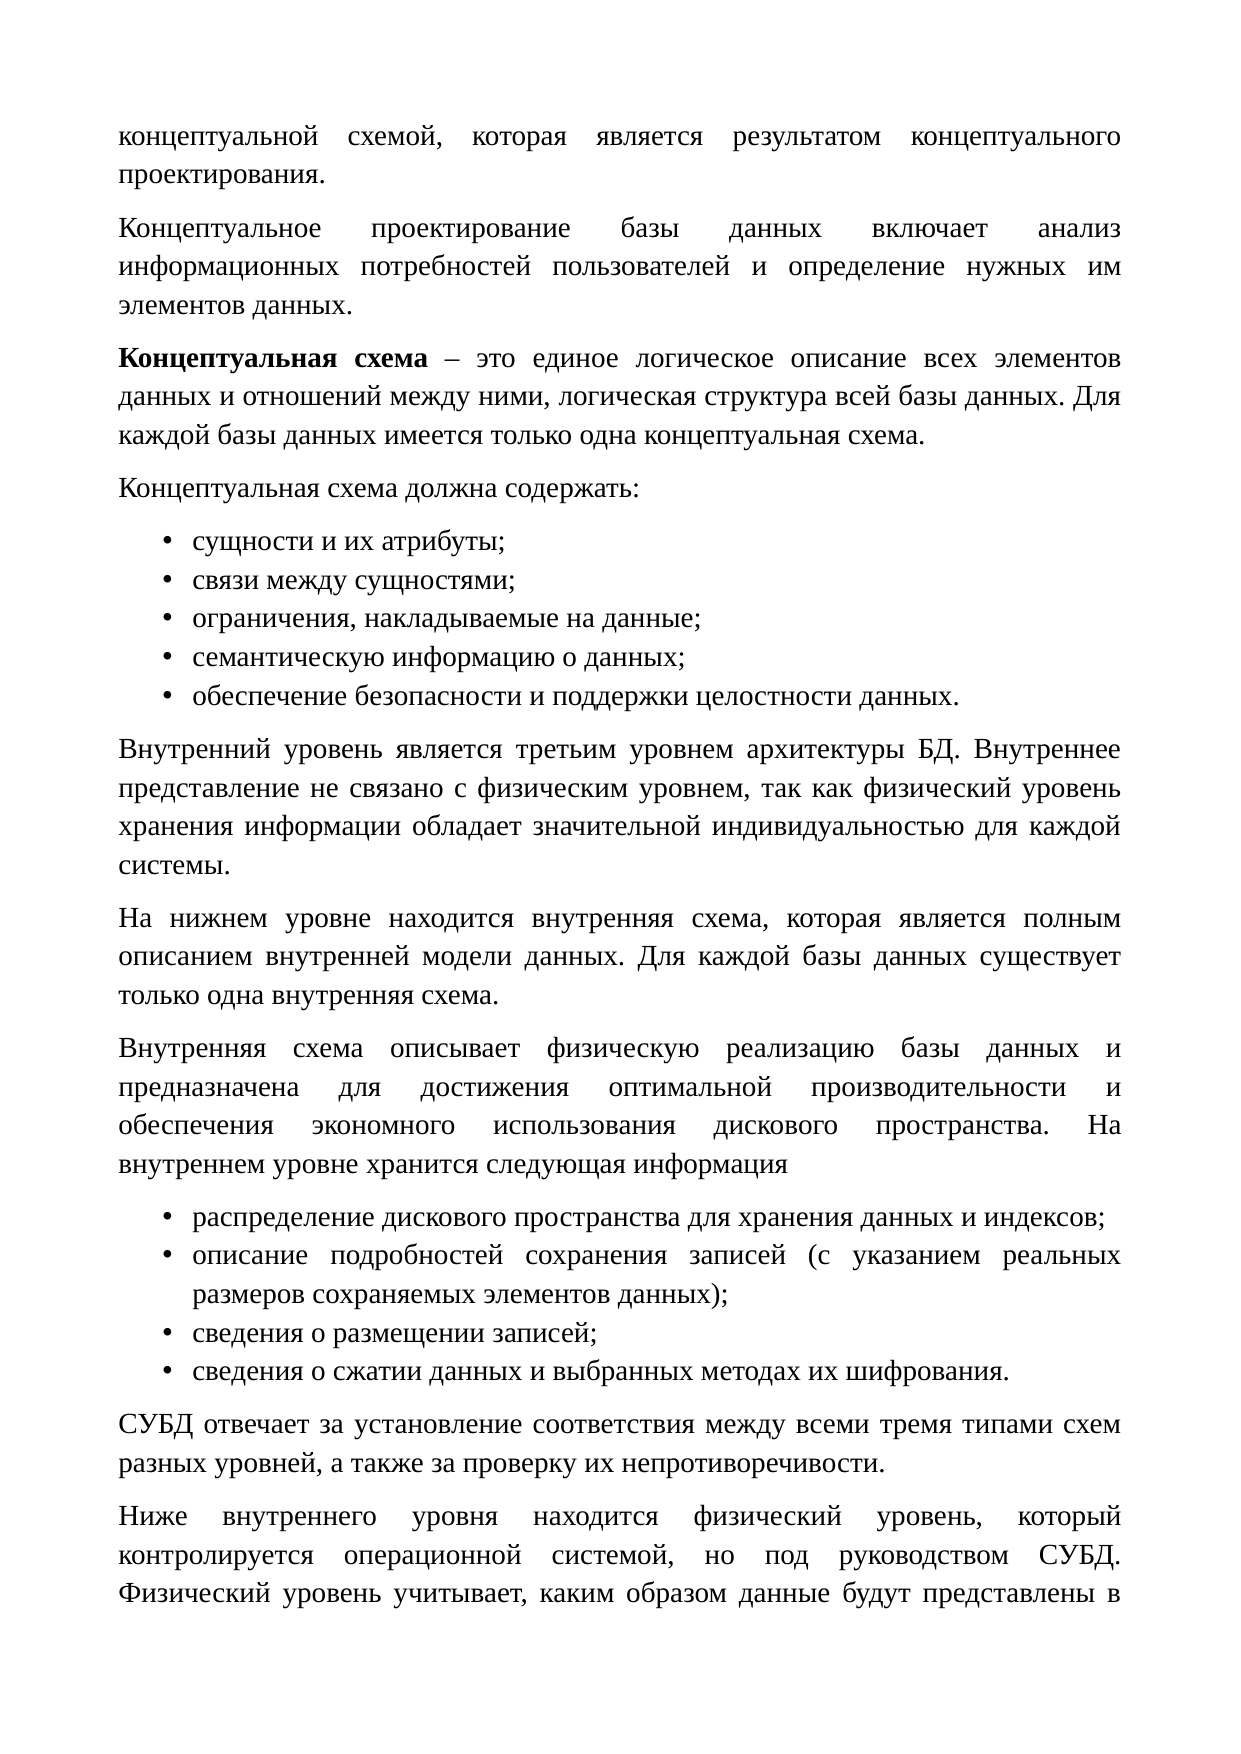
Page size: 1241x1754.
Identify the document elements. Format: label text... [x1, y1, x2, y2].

text Ниже внутреннего уровня находится физический уровень, который контролируется операционной системой, но под руководством СУБД. Физический уровень учитывает, каким образом данные будут представлены в [118, 1498, 1122, 1609]
text Внутренняя схема описывает физическую реализацию базы данных и предназначена для достижения оптимальной производительности и обеспечения экономного использования дискового пространства. На внутреннем уровне хранится следующая информация [118, 1030, 1122, 1179]
list распределение дискового пространства для хранения данных и индексов; [162, 1199, 1122, 1232]
text Концептуальная схема – это единое логическое описание всех элементов данных и отношений между ними, логическая структура всей базы данных. Для каждой базы данных имеется только одна концептуальная схема. [118, 340, 1122, 451]
list связи между сущностями; [162, 562, 1122, 596]
list сведения о размещении записей; [162, 1315, 1122, 1348]
text На нижнем уровне находится внутренняя схема, которая является полным описанием внутренней модели данных. Для каждой базы данных существует только одна внутренняя схема. [118, 900, 1122, 1011]
text Внутренний уровень является третьим уровнем архитектуры БД. Внутреннее представление не связано с физическим уровнем, так как физический уровень хранения информации обладает значительной индивидуальностью для каждой системы. [118, 731, 1122, 880]
text СУБД отвечает за установление соответствия между всеми тремя типами схем разных уровней, а также за проверку их непротиворечивости. [118, 1407, 1122, 1479]
text Концептуальная схема должна содержать: [118, 470, 1122, 504]
text концептуальной схемой, которая является результатом концептуального проектирования. [118, 118, 1122, 190]
list сущности и их атрибуты; [162, 523, 1122, 557]
list семантическую информацию о данных; [162, 639, 1122, 673]
list обеспечение безопасности и поддержки целостности данных. [162, 678, 1122, 712]
list сведения о сжатии данных и выбранных методах их шифрования. [162, 1353, 1122, 1387]
text Концептуальное проектирование базы данных включает анализ информационных потребностей пользователей и определение нужных им элементов данных. [118, 210, 1122, 320]
list ограничения, накладываемые на данные; [162, 601, 1122, 634]
list описание подробностей сохранения записей (с указанием реальных размеров сохраняемых элементов данных); [162, 1237, 1122, 1310]
